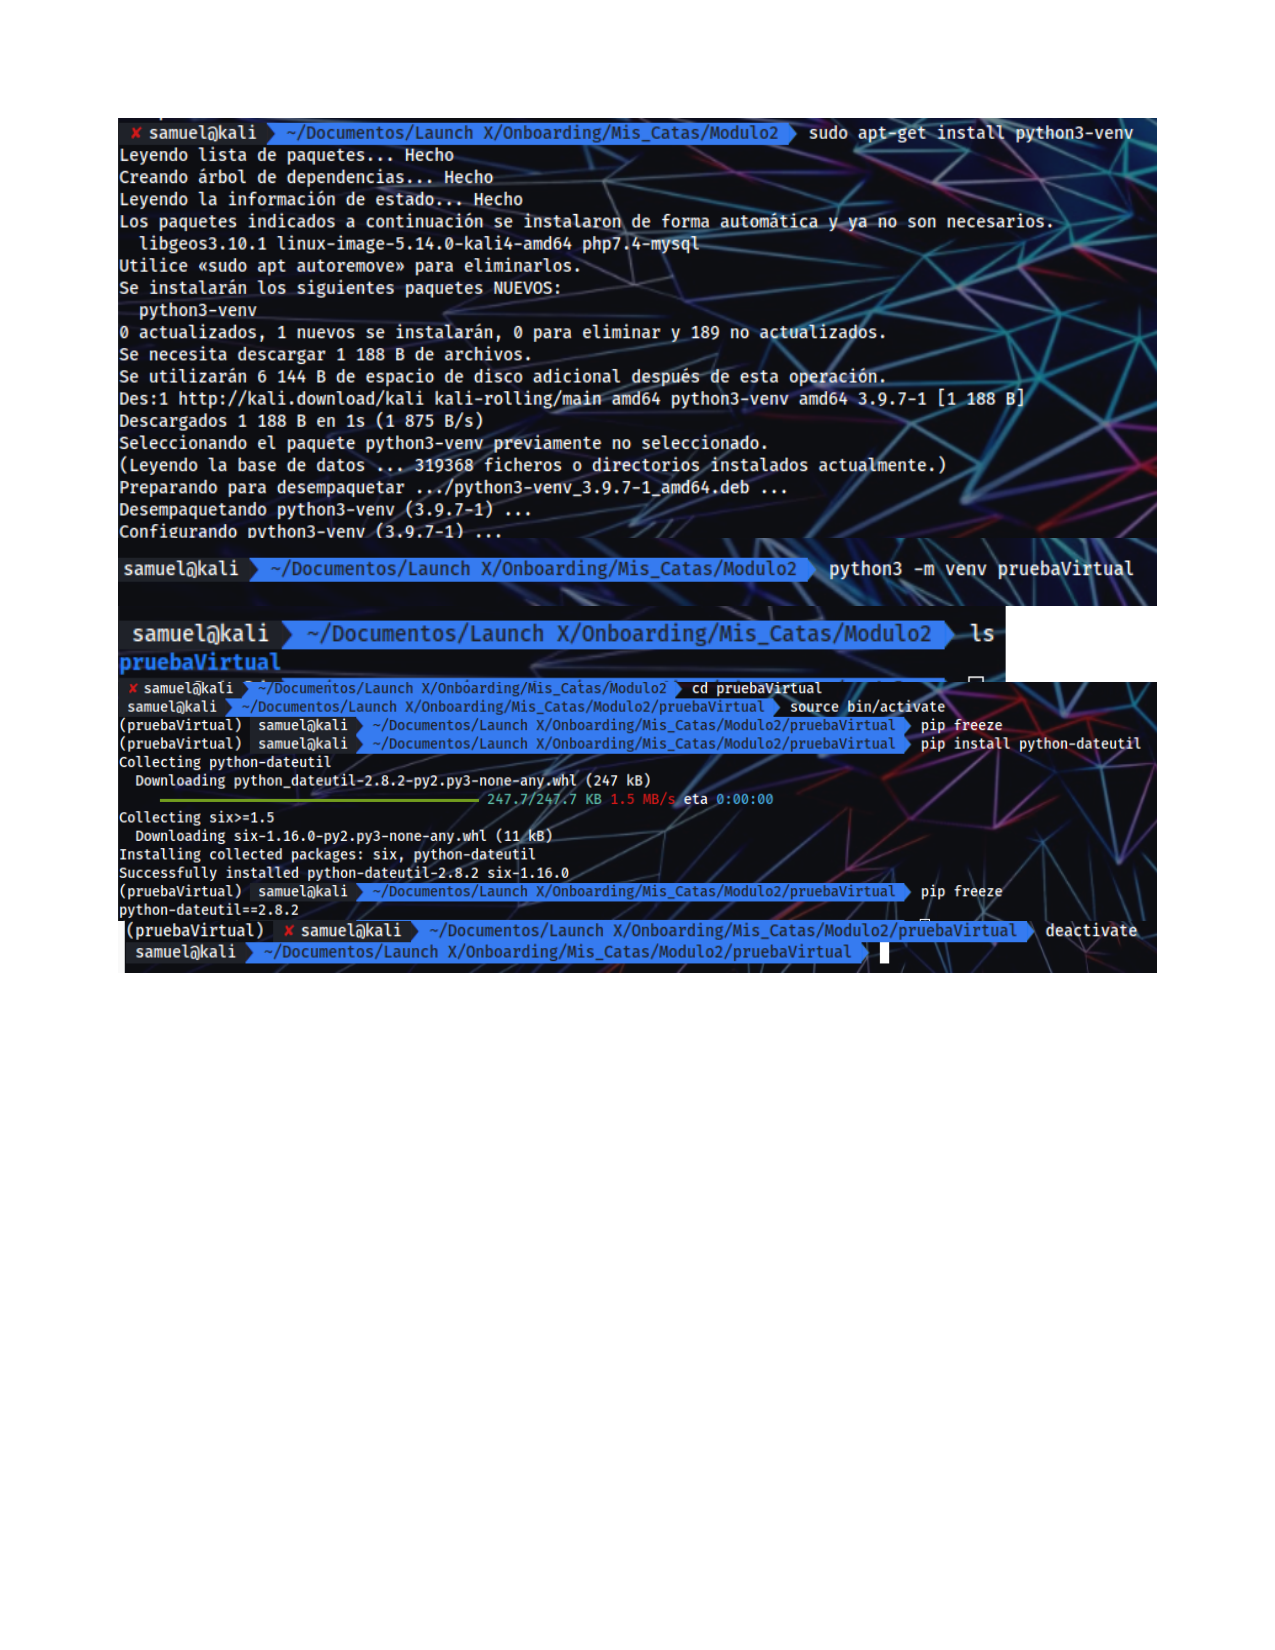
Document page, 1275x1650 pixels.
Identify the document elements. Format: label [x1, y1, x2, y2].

picture [118, 118, 1157, 973]
